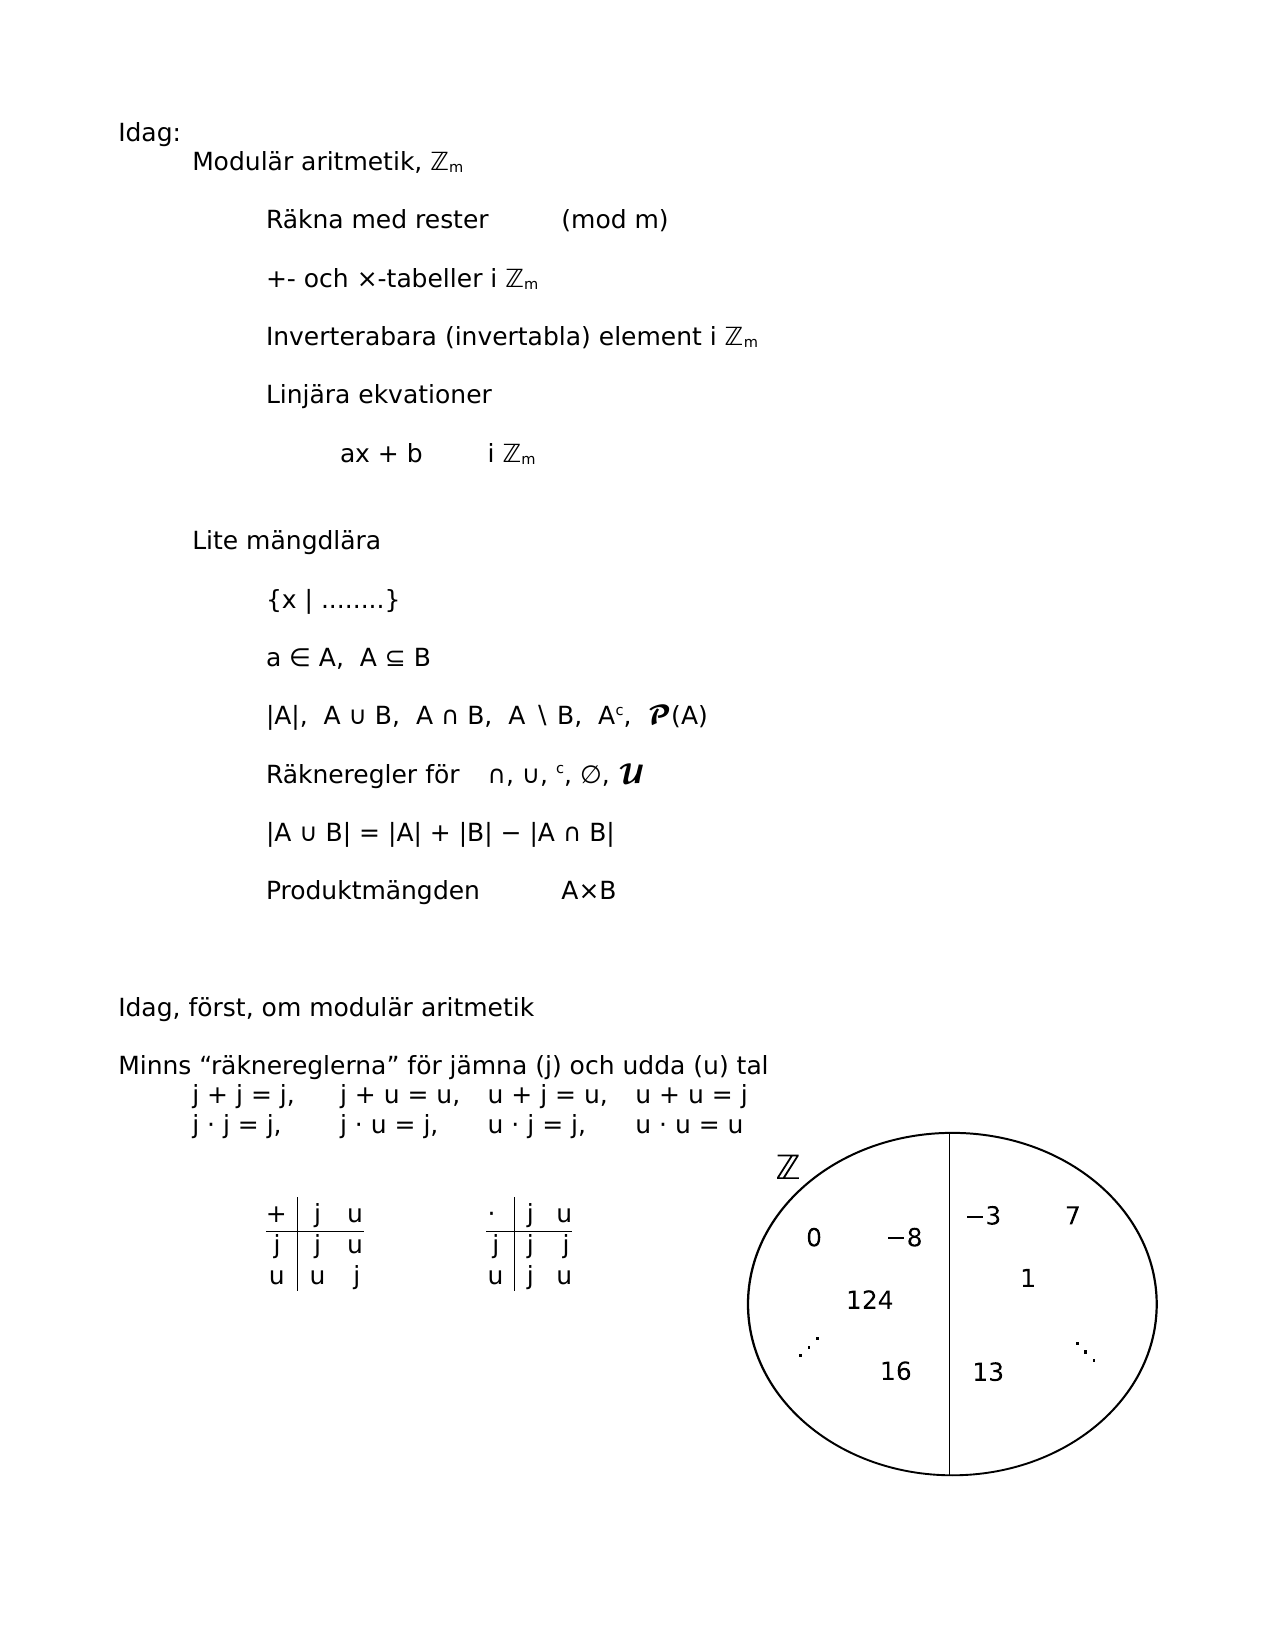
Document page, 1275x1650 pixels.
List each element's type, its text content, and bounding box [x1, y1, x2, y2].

text j ⋅ j = j, j ⋅ u = j, u ⋅ j = j, u ⋅ u = u [118, 1110, 1157, 1139]
text Linjära ekvationer [118, 381, 1157, 410]
text Inverterabara (invertabla) element i ℤm [118, 322, 1157, 351]
text Räkna med rester (mod m) [118, 206, 1157, 235]
text +- och ×-tabeller i ℤm [118, 264, 1157, 293]
text a ∈ A, A ⊆ B [118, 643, 1157, 672]
text Idag: [118, 118, 1157, 147]
text |A ∪ B| = |A| + |B| − |A ∩ B| [118, 818, 1157, 847]
text j + j = j, j + u = u, u + j = u, u + u = j [118, 1081, 1157, 1110]
text Minns “räknereglerna” för jämna (j) och udda (u) tal [118, 1051, 1157, 1081]
text Lite mängdlära [118, 526, 1157, 556]
text Idag, först, om modulär aritmetik [118, 993, 1157, 1022]
text Räkneregler för ∩, ∪, c, ∅, 𝓤 [118, 760, 1157, 789]
text Produktmängden A×B [118, 876, 1157, 906]
text |A|, A ∪ B, A ∩ B, A ∖ B, Ac, 𝓟(A) [118, 701, 1157, 731]
text ax + b i ℤm [118, 439, 1157, 468]
text Modulär aritmetik, ℤm [118, 147, 1157, 176]
text {x | ........} [118, 585, 1157, 614]
